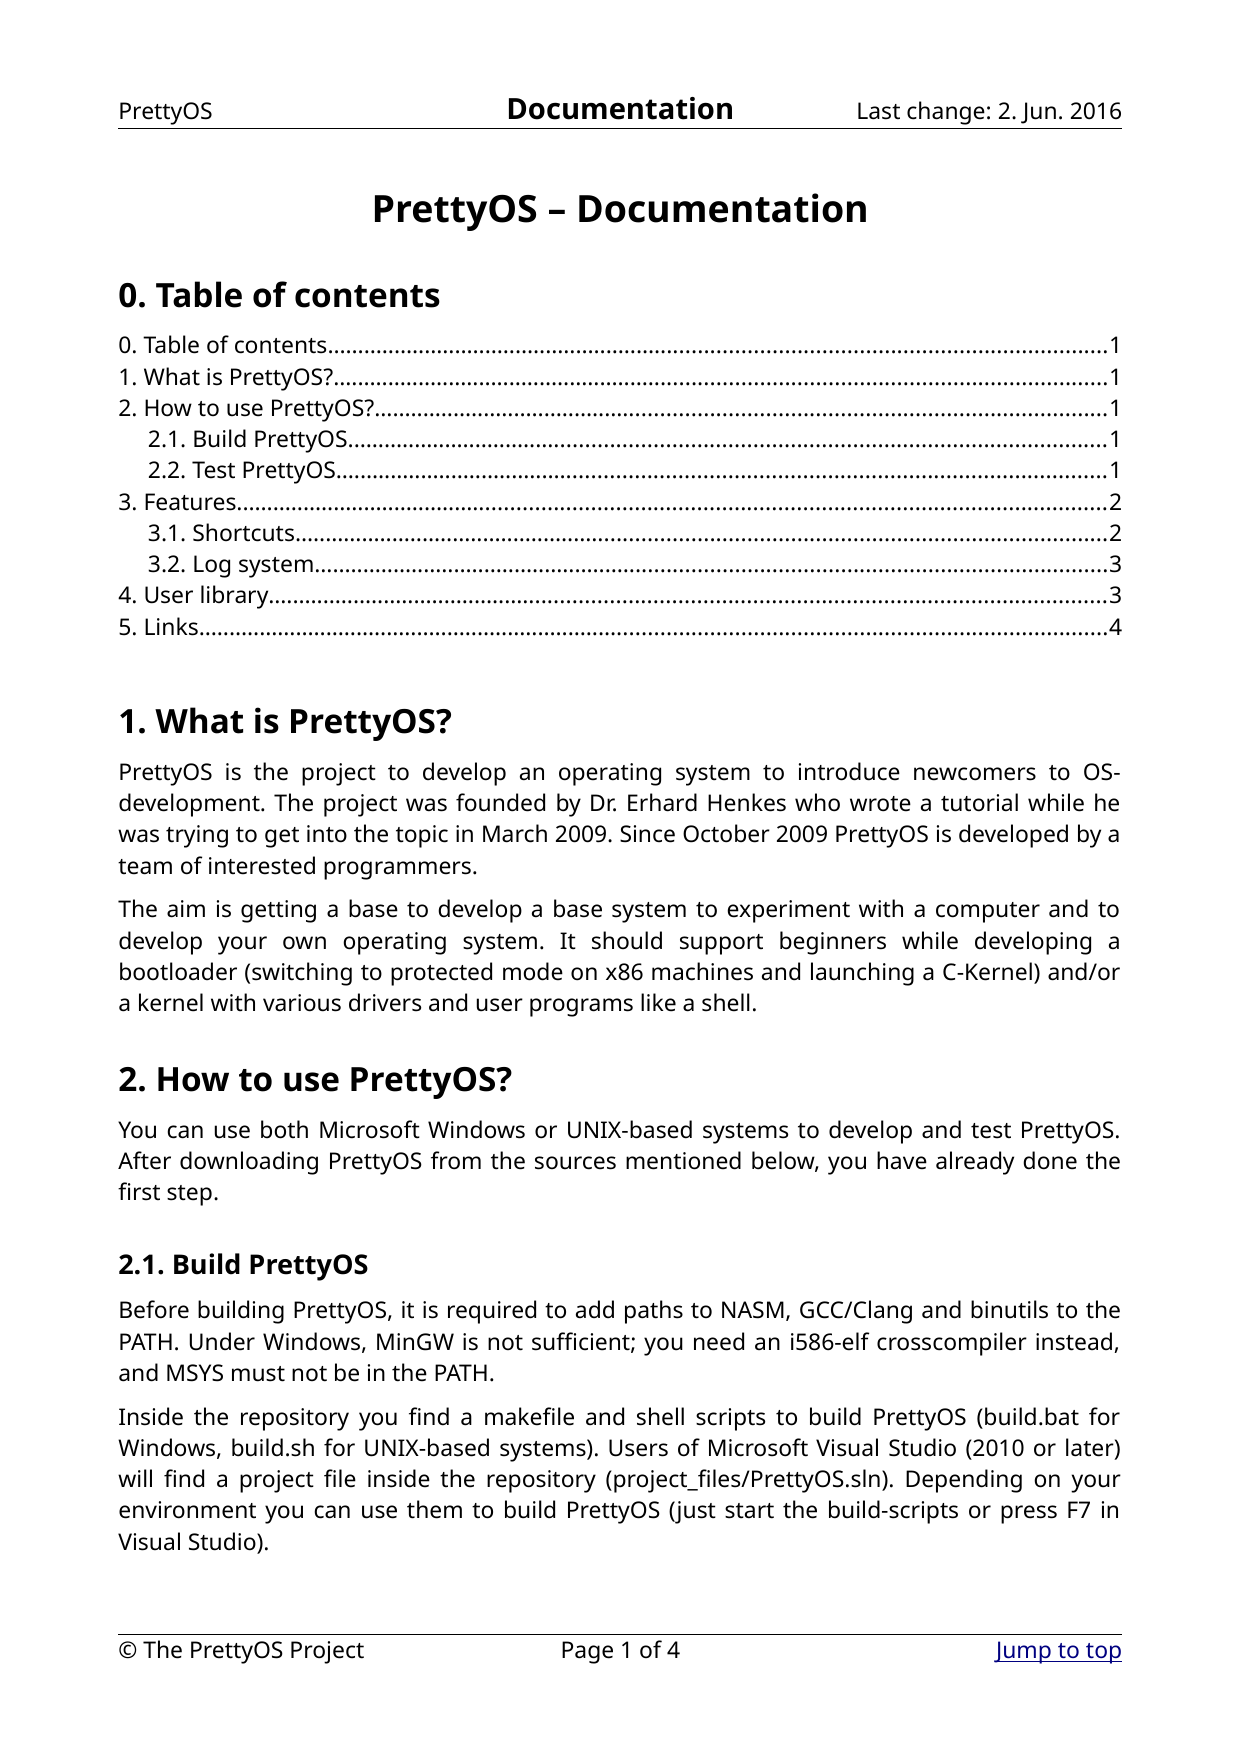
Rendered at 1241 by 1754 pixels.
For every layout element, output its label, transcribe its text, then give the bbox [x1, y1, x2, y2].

subtitle How to use PrettyOS? [118, 1056, 1122, 1101]
text 1. What is PrettyOS? 1 [118, 361, 1122, 392]
text 3.1. Shortcuts 2 [148, 517, 1122, 548]
text 2. How to use PrettyOS? 1 [118, 392, 1122, 423]
text 2.1. Build PrettyOS 1 [148, 423, 1122, 454]
text Inside the repository you find a makefile and shell scripts to build PrettyOS (build.bat for Windows, build.sh for UNIX-based systems). Users of Microsoft Visual Studio (2010 or later) will find a project file inside the repository (project_files/PrettyOS.sln). Depending on your environment you can use them to build PrettyOS (just start the build-scripts or press F7 in Visual Studio). [118, 1401, 1122, 1557]
text 5. Links 4 [118, 611, 1122, 642]
text 4. User library 3 [118, 579, 1122, 611]
text 3. Features 2 [118, 486, 1122, 517]
text Before building PrettyOS, it is required to add paths to NASM, GCC/Clang and binutils to the PATH. Under Windows, MinGW is not sufficient; you need an i586-elf crosscompiler instead, and MSYS must not be in the PATH. [118, 1294, 1122, 1388]
title PrettyOS – Documentation [118, 183, 1122, 234]
text The aim is getting a base to develop a base system to experiment with a computer and to develop your own operating system. It should support beginners while developing a bootloader (switching to protected mode on x86 machines and launching a C-Kernel) and/or a kernel with various drivers and user programs like a shell. [118, 893, 1122, 1018]
subtitle What is PrettyOS? [118, 698, 1122, 743]
text You can use both Microsoft Windows or UNIX-based systems to develop and test PrettyOS. After downloading PrettyOS from the sources mentioned below, you have already done the first step. [118, 1114, 1122, 1208]
text 2.2. Test PrettyOS 1 [148, 454, 1122, 486]
text 0. Table of contents 1 [118, 329, 1122, 361]
subtitle Build PrettyOS [118, 1245, 1122, 1282]
subtitle Table of contents [118, 271, 1122, 317]
text 3.2. Log system 3 [148, 548, 1122, 579]
text PrettyOS is the project to develop an operating system to introduce newcomers to OS-development. The project was founded by Dr. Erhard Henkes who wrote a tutorial while he was trying to get into the topic in March 2009. Since October 2009 PrettyOS is developed by a team of interested programmers. [118, 756, 1122, 881]
